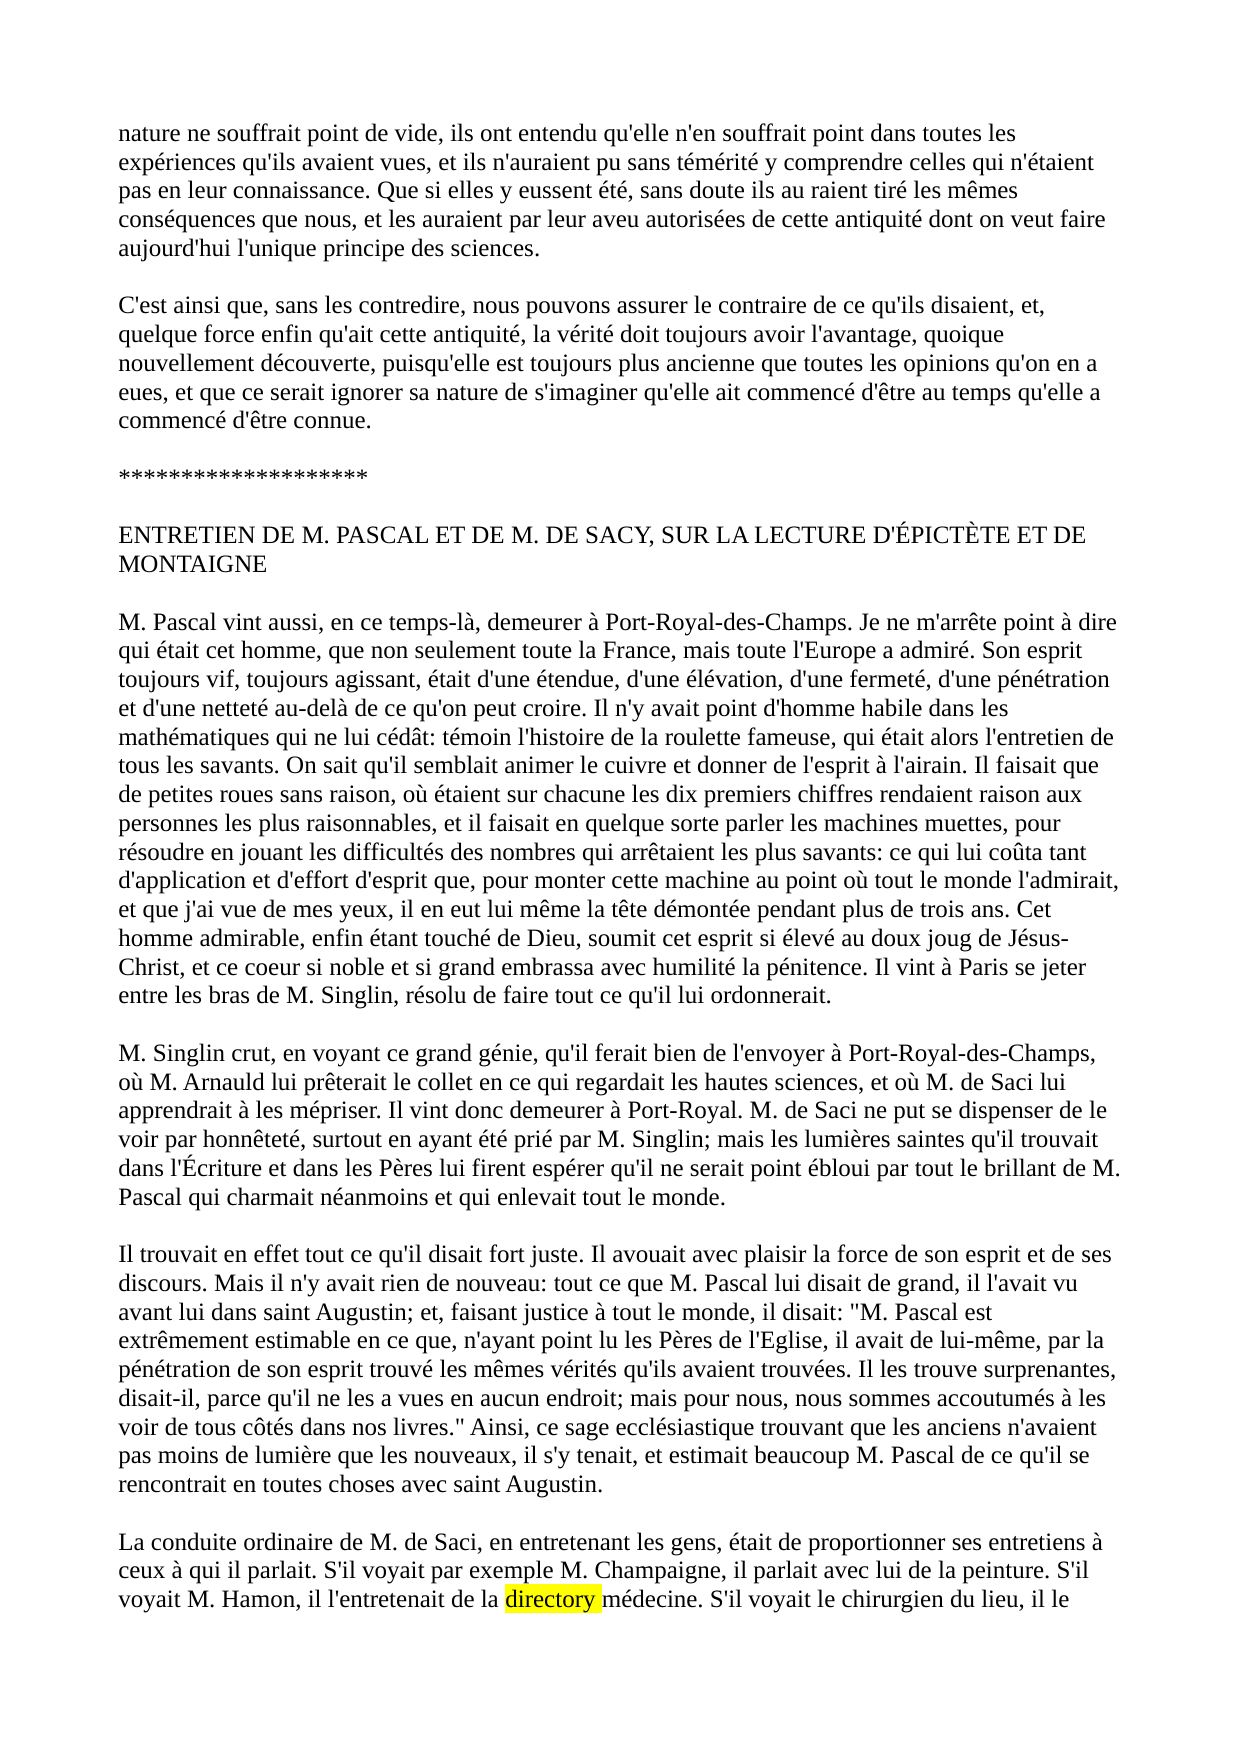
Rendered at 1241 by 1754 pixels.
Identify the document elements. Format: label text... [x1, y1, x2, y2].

text Il trouvait en effet tout ce qu'il disait fort juste. Il avouait avec plaisir la force de son esprit et de ses discours. Mais il n'y avait rien de nouveau: tout ce que M. Pascal lui disait de grand, il l'avait vu avant lui dans saint Augustin; et, faisant justice à tout le monde, il disait: "M. Pascal est extrêmement estimable en ce que, n'ayant point lu les Pères de l'Eglise, il avait de lui-même, par la pénétration de son esprit trouvé les mêmes vérités qu'ils avaient trouvées. Il les trouve surprenantes, disait-il, parce qu'il ne les a vues en aucun endroit; mais pour nous, nous sommes accoutumés à les voir de tous côtés dans nos livres." Ainsi, ce sage ecclésiastique trouvant que les anciens n'avaient pas moins de lumière que les nouveaux, il s'y tenait, et estimait beaucoup M. Pascal de ce qu'il se rencontrait en toutes choses avec saint Augustin. [118, 1239, 1122, 1498]
text nature ne souffrait point de vide, ils ont entendu qu'elle n'en souffrait point dans toutes les expériences qu'ils avaient vues, et ils n'auraient pu sans témérité y comprendre celles qui n'étaient pas en leur connaissance. Que si elles y eussent été, sans doute ils au raient tiré les mêmes conséquences que nous, et les auraient par leur aveu autorisées de cette antiquité dont on veut faire aujourd'hui l'unique principe des sciences. [118, 118, 1122, 262]
text ******************** [118, 463, 1122, 492]
text M. Pascal vint aussi, en ce temps-là, demeurer à Port-Royal-des-Champs. Je ne m'arrête point à dire qui était cet homme, que non seulement toute la France, mais toute l'Europe a admiré. Son esprit toujours vif, toujours agissant, était d'une étendue, d'une élévation, d'une fermeté, d'une pénétration et d'une netteté au-delà de ce qu'on peut croire. Il n'y avait point d'homme habile dans les mathématiques qui ne lui cédât: témoin l'histoire de la roulette fameuse, qui était alors l'entretien de tous les savants. On sait qu'il semblait animer le cuivre et donner de l'esprit à l'airain. Il faisait que de petites roues sans raison, où étaient sur chacune les dix premiers chiffres rendaient raison aux personnes les plus raisonnables, et il faisait en quelque sorte parler les machines muettes, pour résoudre en jouant les difficultés des nombres qui arrêtaient les plus savants: ce qui lui coûta tant d'application et d'effort d'esprit que, pour monter cette machine au point où tout le monde l'admirait, et que j'ai vue de mes yeux, il en eut lui même la tête démontée pendant plus de trois ans. Cet homme admirable, enfin étant touché de Dieu, soumit cet esprit si élevé au doux joug de Jésus-Christ, et ce coeur si noble et si grand embrassa avec humilité la pénitence. Il vint à Paris se jeter entre les bras de M. Singlin, résolu de faire tout ce qu'il lui ordonnerait. [118, 607, 1122, 1009]
text C'est ainsi que, sans les contredire, nous pouvons assurer le contraire de ce qu'ils disaient, et, quelque force enfin qu'ait cette antiquité, la vérité doit toujours avoir l'avantage, quoique nouvellement découverte, puisqu'elle est toujours plus ancienne que toutes les opinions qu'on en a eues, et que ce serait ignorer sa nature de s'imaginer qu'elle ait commencé d'être au temps qu'elle a commencé d'être connue. [118, 291, 1122, 434]
text M. Singlin crut, en voyant ce grand génie, qu'il ferait bien de l'envoyer à Port-Royal-des-Champs, où M. Arnauld lui prêterait le collet en ce qui regardait les hautes sciences, et où M. de Saci lui apprendrait à les mépriser. Il vint donc demeurer à Port-Royal. M. de Saci ne put se dispenser de le voir par honnêteté, surtout en ayant été prié par M. Singlin; mais les lumières saintes qu'il trouvait dans l'Écriture et dans les Pères lui firent espérer qu'il ne serait point ébloui par tout le brillant de M. Pascal qui charmait néanmoins et qui enlevait tout le monde. [118, 1038, 1122, 1211]
text ENTRETIEN DE M. PASCAL ET DE M. DE SACY, SUR LA LECTURE D'ÉPICTÈTE ET DE MONTAIGNE [118, 521, 1122, 578]
text La conduite ordinaire de M. de Saci, en entretenant les gens, était de proportionner ses entretiens à ceux à qui il parlait. S'il voyait par exemple M. Champaigne, il parlait avec lui de la peinture. S'il voyait M. Hamon, il l'entretenait de la directory médecine. S'il voyait le chirurgien du lieu, il le [118, 1527, 1122, 1613]
